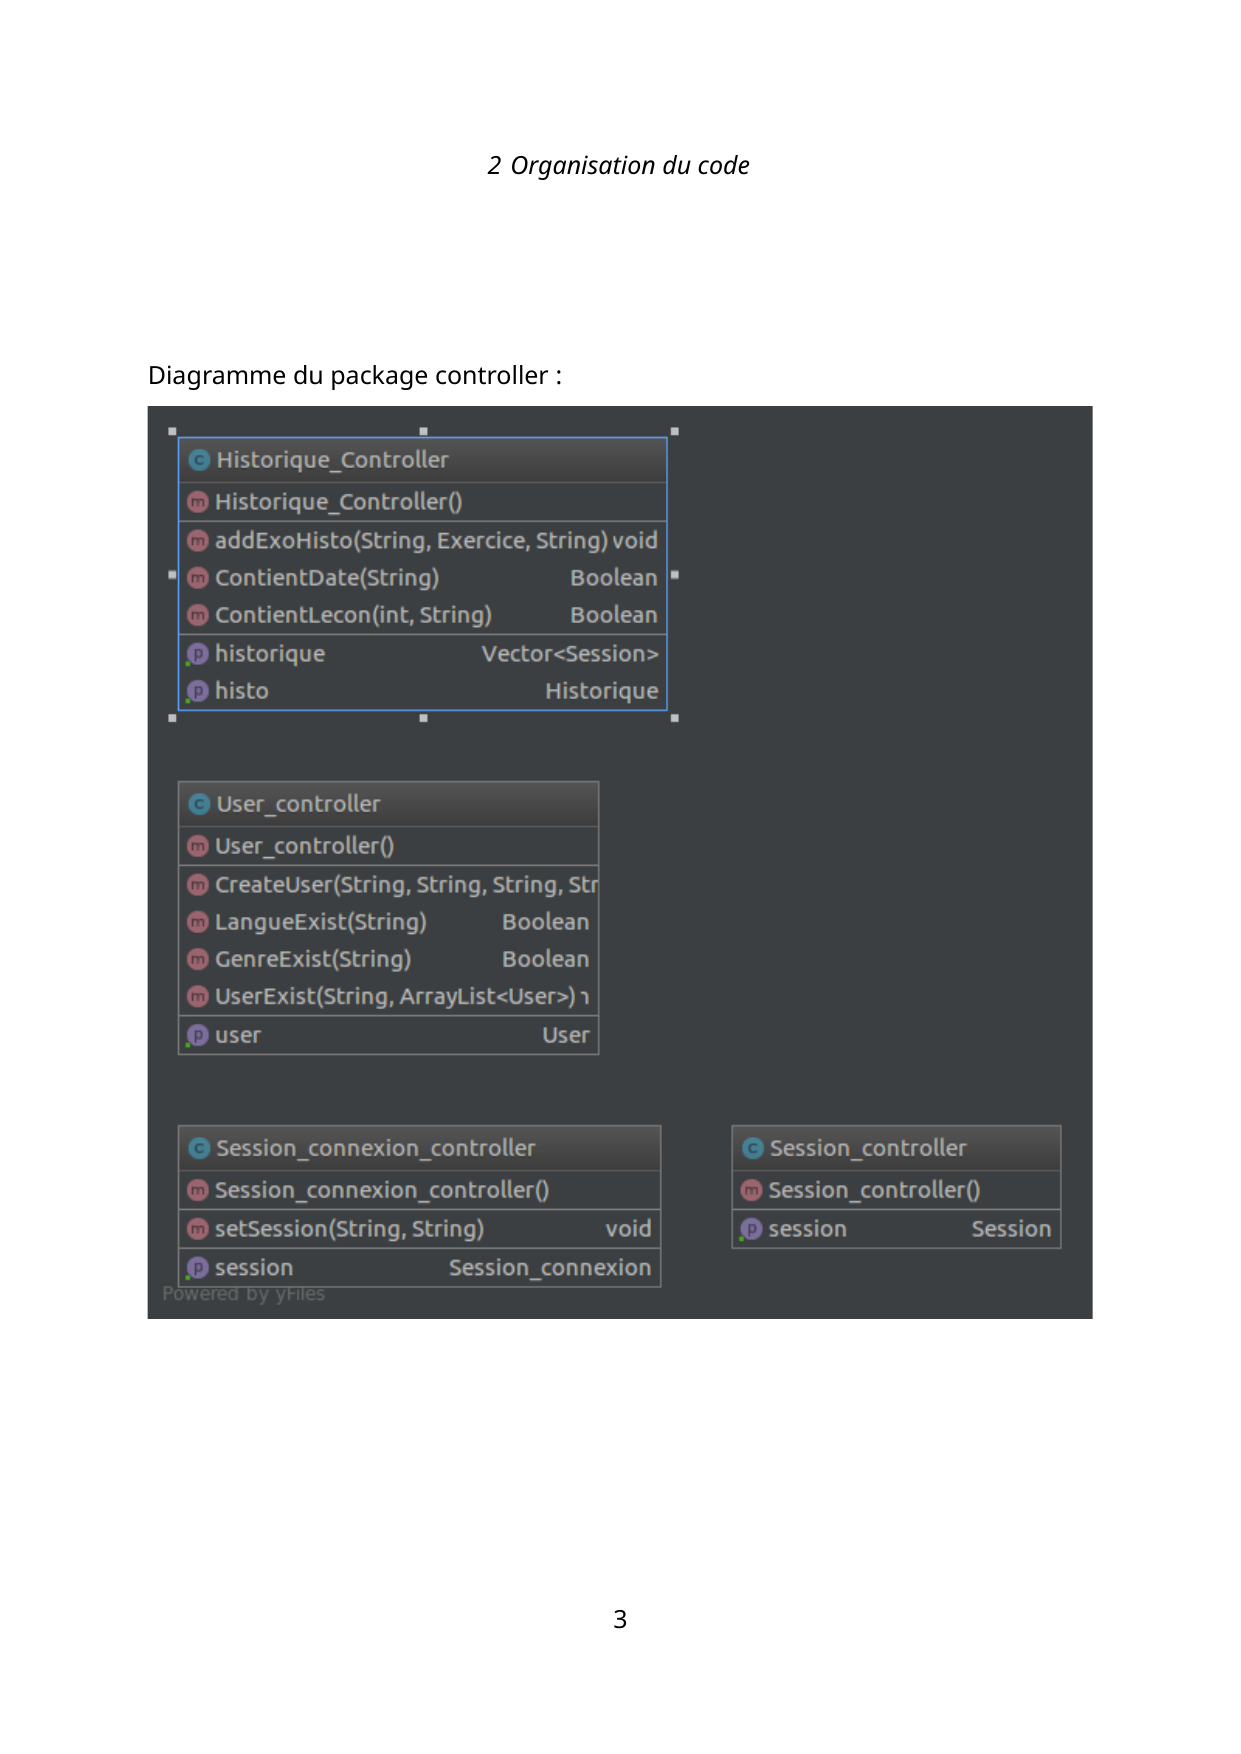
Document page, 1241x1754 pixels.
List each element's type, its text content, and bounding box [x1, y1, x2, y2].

text Diagramme du package controller : [148, 358, 1093, 392]
picture [147, 406, 1093, 1319]
